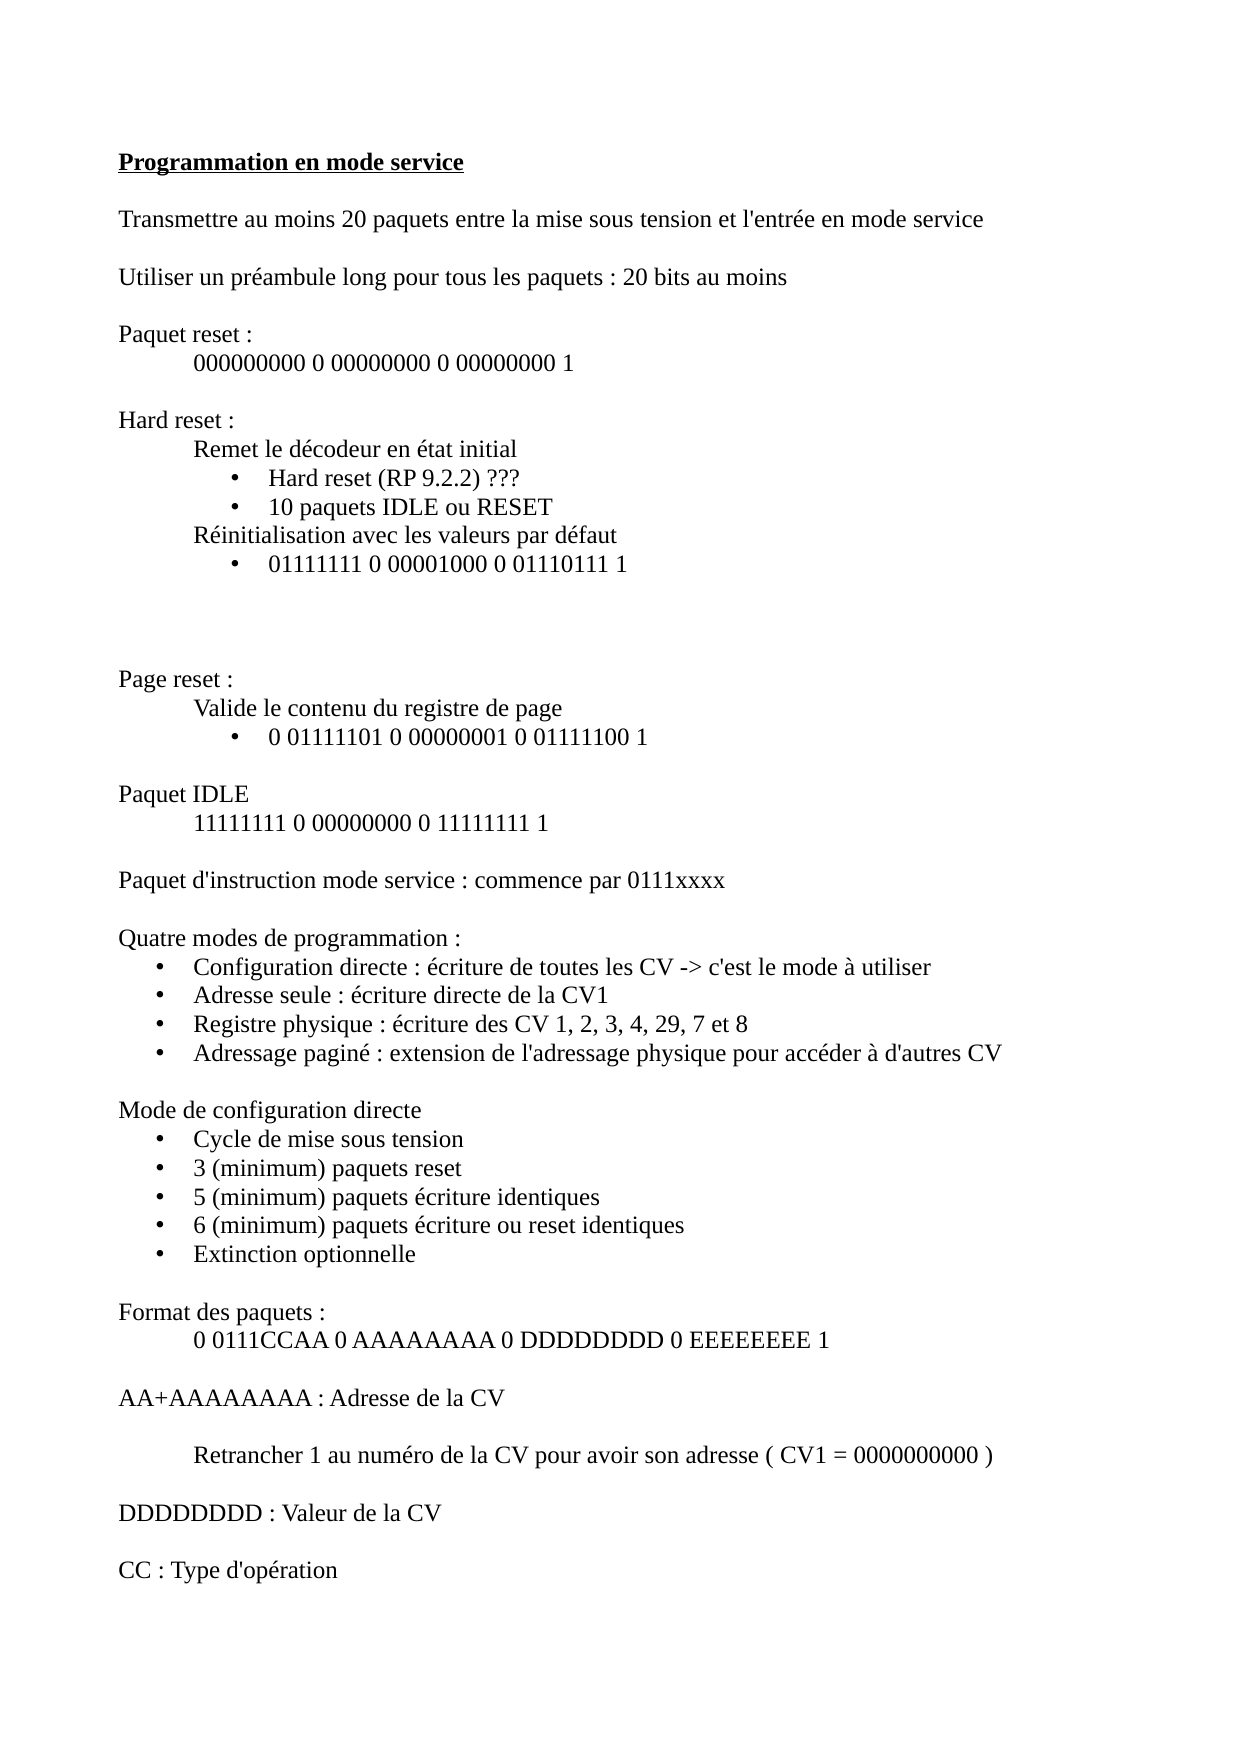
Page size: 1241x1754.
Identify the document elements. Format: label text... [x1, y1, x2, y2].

text Valide le contenu du registre de page [118, 693, 1122, 722]
list Cycle de mise sous tension [156, 1124, 1122, 1153]
text Utiliser un préambule long pour tous les paquets : 20 bits au moins [118, 262, 1122, 291]
text Paquet reset : [118, 319, 1122, 348]
text AA+AAAAAAAA : Adresse de la CV [118, 1383, 1122, 1412]
text DDDDDDDD : Valeur de la CV [118, 1498, 1122, 1527]
list 5 (minimum) paquets écriture identiques [156, 1182, 1122, 1211]
list Registre physique : écriture des CV 1, 2, 3, 4, 29, 7 et 8 [156, 1009, 1122, 1038]
text Remet le décodeur en état initial [118, 434, 1122, 463]
text Hard reset : [118, 406, 1122, 434]
list Adressage paginé : extension de l'adressage physique pour accéder à d'autres CV [156, 1038, 1122, 1067]
text Transmettre au moins 20 paquets entre la mise sous tension et l'entrée en mode service [118, 204, 1122, 233]
text Paquet IDLE [118, 779, 1122, 808]
text Format des paquets : [118, 1297, 1122, 1326]
list Hard reset (RP 9.2.2) ??? [231, 463, 1122, 492]
text 0 0111CCAA 0 AAAAAAAA 0 DDDDDDDD 0 EEEEEEEE 1 [118, 1326, 1122, 1354]
list 3 (minimum) paquets reset [156, 1153, 1122, 1182]
text CC : Type d'opération [118, 1556, 1122, 1584]
text Quatre modes de programmation : [118, 923, 1122, 952]
text Programmation en mode service [118, 147, 1122, 176]
list 10 paquets IDLE ou RESET [231, 492, 1122, 521]
text Page reset : [118, 664, 1122, 693]
text Paquet d'instruction mode service : commence par 0111xxxx [118, 866, 1122, 894]
list 6 (minimum) paquets écriture ou reset identiques [156, 1211, 1122, 1239]
text Réinitialisation avec les valeurs par défaut [118, 521, 1122, 549]
list Extinction optionnelle [156, 1239, 1122, 1268]
list Configuration directe : écriture de toutes les CV -> c'est le mode à utiliser [156, 952, 1122, 981]
text 000000000 0 00000000 0 00000000 1 [118, 348, 1122, 377]
list Adresse seule : écriture directe de la CV1 [156, 981, 1122, 1009]
list 01111111 0 00001000 0 01110111 1 [231, 549, 1122, 578]
text Retrancher 1 au numéro de la CV pour avoir son adresse ( CV1 = 0000000000 ) [118, 1441, 1122, 1469]
text Mode de configuration directe [118, 1096, 1122, 1124]
list 0 01111101 0 00000001 0 01111100 1 [231, 722, 1122, 751]
text 11111111 0 00000000 0 11111111 1 [118, 808, 1122, 837]
